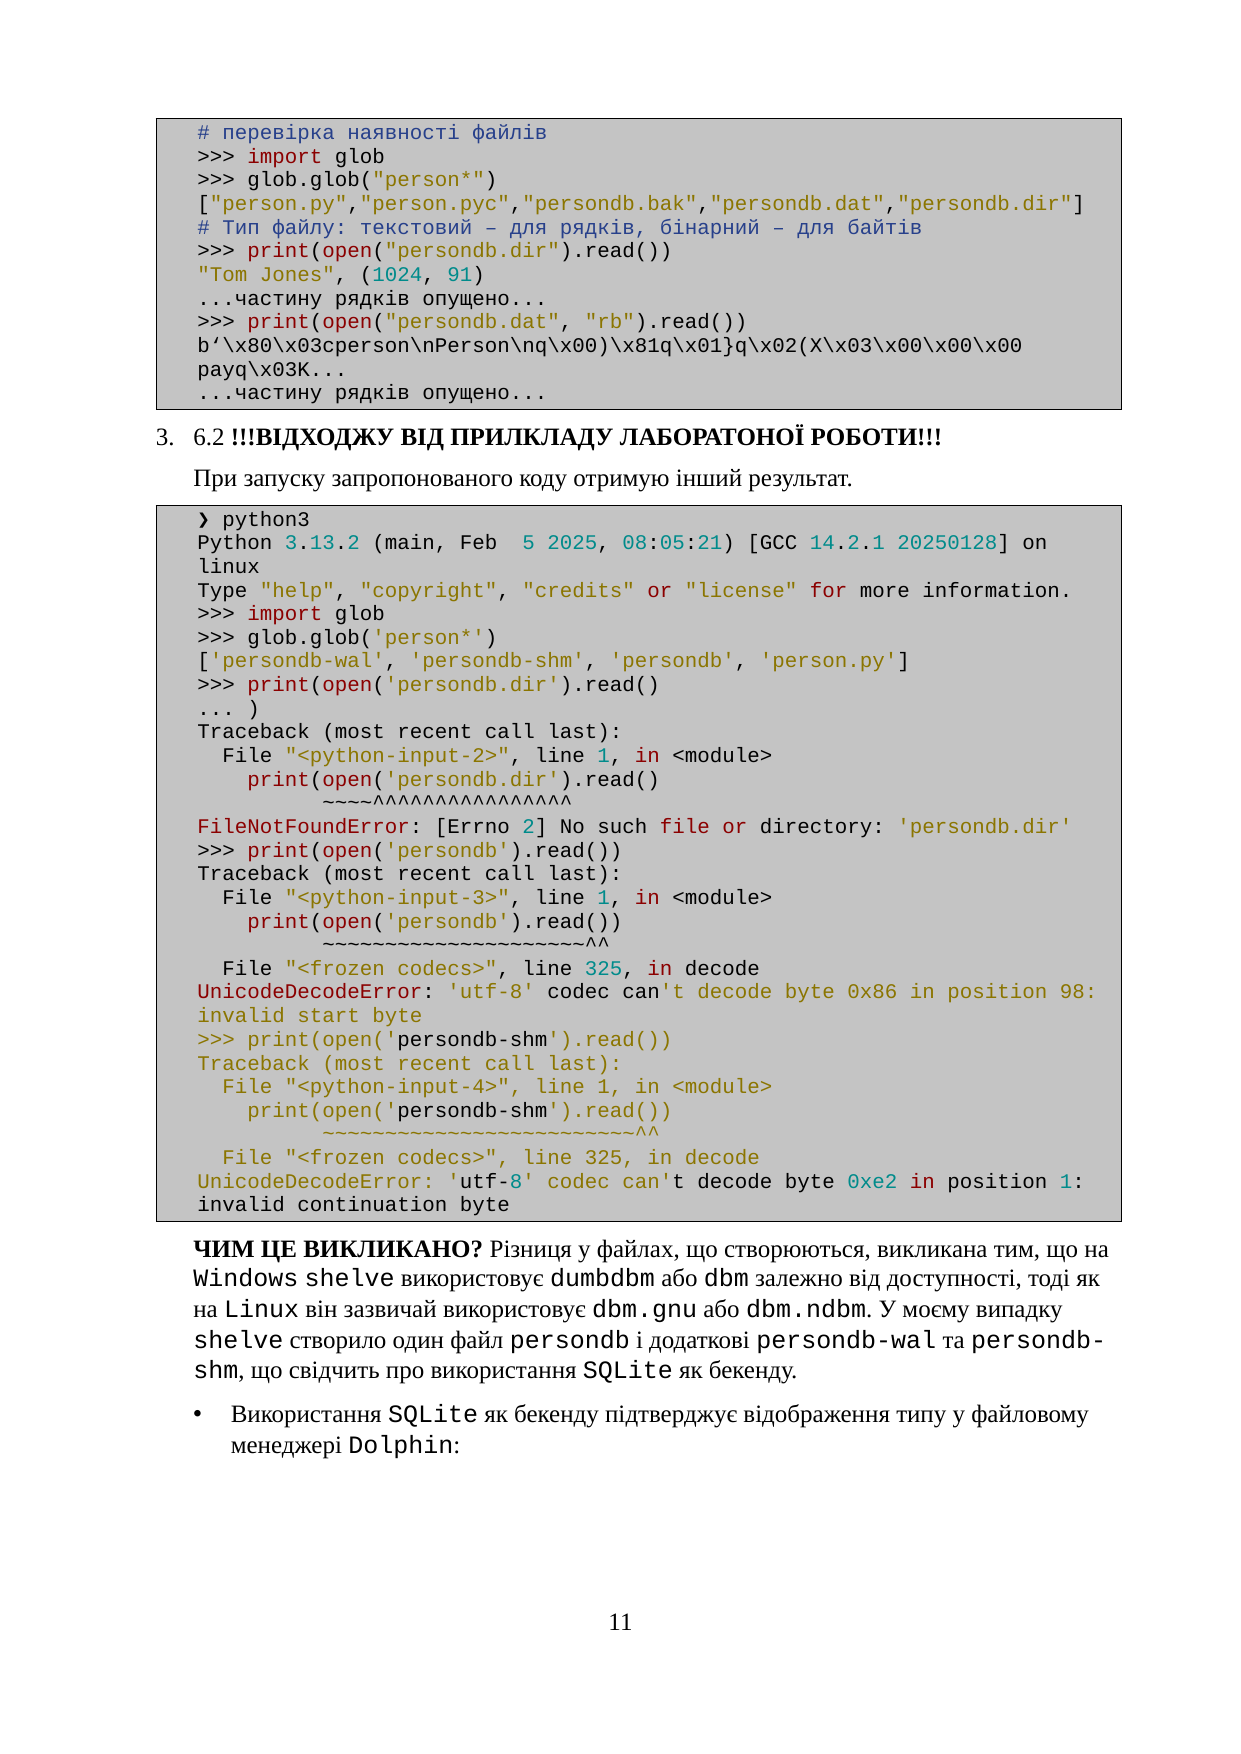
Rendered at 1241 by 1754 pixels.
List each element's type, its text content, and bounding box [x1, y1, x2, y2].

list При запуску запропонованого коду отримую інший результат. [156, 463, 1122, 492]
list ... ) [157, 694, 1121, 717]
list ~~~~~~~~~~~~~~~~~~~~~^^ [157, 930, 1121, 954]
list ❯ python3 [157, 506, 1121, 528]
list File "<python-input-4>", line 1, in <module> [157, 1072, 1121, 1096]
list File "<frozen codecs>", line 325, in decode [157, 1143, 1121, 1167]
list >>> print(open('persondb-shm').read()) [157, 1025, 1121, 1048]
list 6.2 !!!ВІДХОДЖУ ВІД ПРИЛКЛАДУ ЛАБОРАТОНОЇ РОБОТИ!!! [156, 422, 1122, 451]
list FileNotFoundError: [Errno 2] No such file or directory: 'persondb.dir' [157, 812, 1121, 836]
list >>> glob.glob('person*') [157, 623, 1121, 647]
list # перевірка наявності файлів [157, 119, 1121, 142]
list >>> import glob [157, 599, 1121, 623]
list # Тип файлу: текстовий – для рядків, бінарний – для байтів [157, 213, 1121, 236]
list File "<frozen codecs>", line 325, in decode [157, 954, 1121, 978]
list ['persondb-wal', 'persondb-shm', 'persondb', 'person.py'] [157, 647, 1121, 670]
list Traceback (most recent call last): [157, 1048, 1121, 1072]
list Python 3.13.2 (main, Feb 5 2025, 08:05:21) [GCC 14.2.1 20250128] on linux [157, 528, 1121, 576]
list >>> import glob [157, 142, 1121, 165]
list >>> print(open("persondb.dat", "rb").read()) [157, 307, 1121, 331]
list print(open('persondb').read()) [157, 907, 1121, 930]
list >>> print(open('persondb').read()) [157, 836, 1121, 859]
list Traceback (most recent call last): [157, 717, 1121, 741]
list payq\x03K... [157, 354, 1121, 378]
list b‘\x80\x03cperson\nPerson\nq\x00)\x81q\x01}q\x02(X\x03\x00\x00\x00 [157, 331, 1121, 354]
list Traceback (most recent call last): [157, 859, 1121, 883]
list ...частину рядків опущено... [157, 284, 1121, 307]
list File "<python-input-3>", line 1, in <module> [157, 883, 1121, 907]
list >>> print(open("persondb.dir").read()) [157, 236, 1121, 260]
list Type "help", "copyright", "credits" or "license" for more information. [157, 576, 1121, 599]
list print(open('persondb-shm').read()) [157, 1096, 1121, 1119]
list "Tom Jones", (1024, 91) [157, 260, 1121, 284]
list File "<python-input-2>", line 1, in <module> [157, 741, 1121, 765]
list UnicodeDecodeError: 'utf-8' codec can't decode byte 0x86 in position 98: invalid start byte [157, 978, 1121, 1025]
list ["person.py","person.pyc","persondb.bak","persondb.dat","persondb.dir"] [157, 189, 1121, 213]
list Використання SQLite як бекенду підтверджує відображення типу у файловому менеджері Dolphin: [193, 1399, 1122, 1461]
list UnicodeDecodeError: 'utf-8' codec can't decode byte 0xe2 in position 1: invalid continuation byte [157, 1167, 1121, 1221]
list >>> glob.glob("person*") [157, 165, 1121, 189]
list ЧИМ ЦЕ ВИКЛИКАНО? Різниця у файлах, що створюються, викликана тим, що на Windows shelve використовує dumbdbm або dbm залежно від доступності, тоді як на Linux він зазвичай використовує dbm.gnu або dbm.ndbm. У моєму випадку shelve створило один файл persondb і додаткові persondb-wal та persondb-shm, що свідчить про використання SQLite як бекенду. [156, 1234, 1122, 1386]
list print(open('persondb.dir').read() [157, 765, 1121, 788]
list ...частину рядків опущено... [157, 378, 1121, 409]
list ~~~~^^^^^^^^^^^^^^^^ [157, 788, 1121, 812]
list ~~~~~~~~~~~~~~~~~~~~~~~~~^^ [157, 1119, 1121, 1143]
list >>> print(open('persondb.dir').read() [157, 670, 1121, 694]
